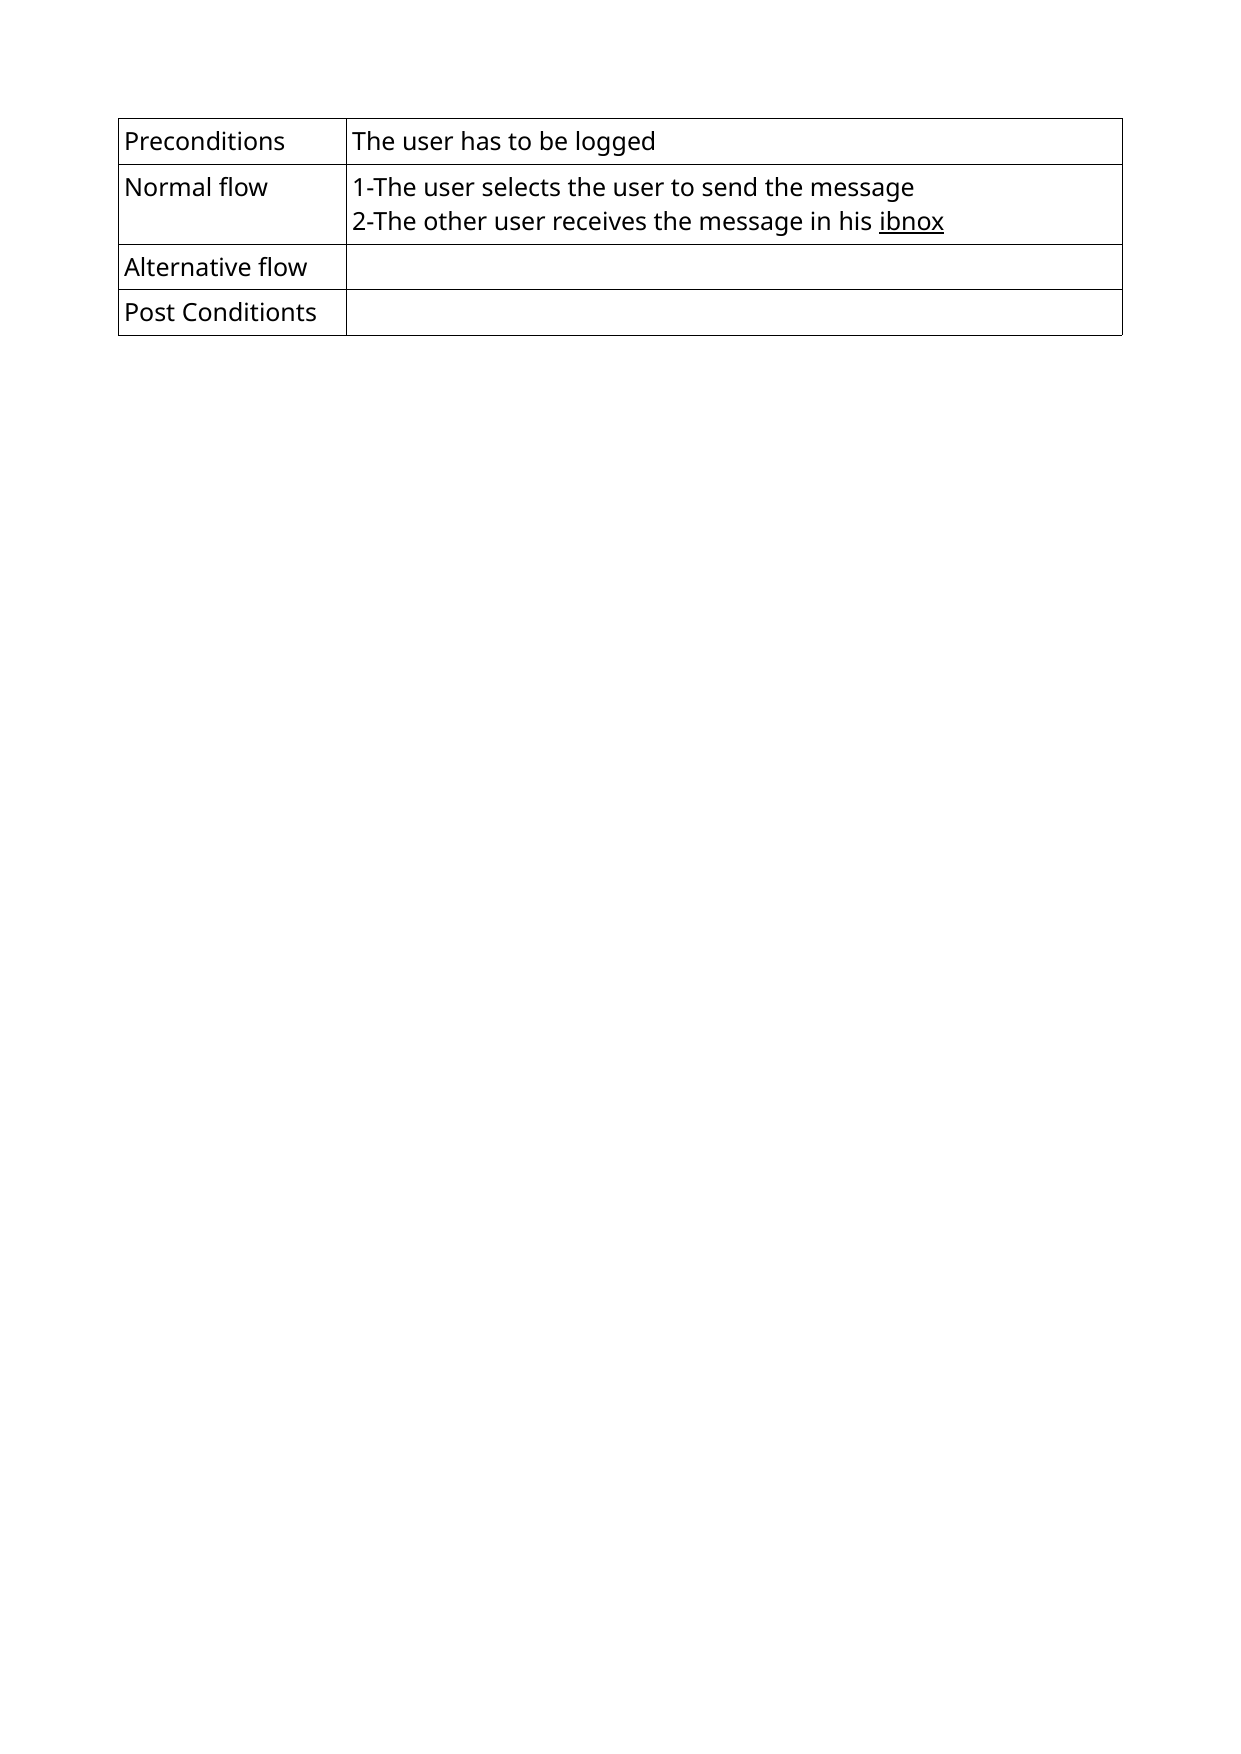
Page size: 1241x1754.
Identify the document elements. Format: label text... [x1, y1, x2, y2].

table_cell [347, 290, 1122, 335]
table_cell 1-The user selects the user to send the message 2-The other user receives the message in his ibnox [347, 165, 1122, 243]
table_cell Preconditions [119, 119, 346, 164]
table_cell Post Conditionts [119, 290, 346, 335]
table_cell The user has to be logged [347, 119, 1122, 164]
table_cell Normal flow [119, 165, 346, 243]
table_cell [347, 245, 1122, 289]
table_cell Alternative flow [119, 245, 346, 289]
